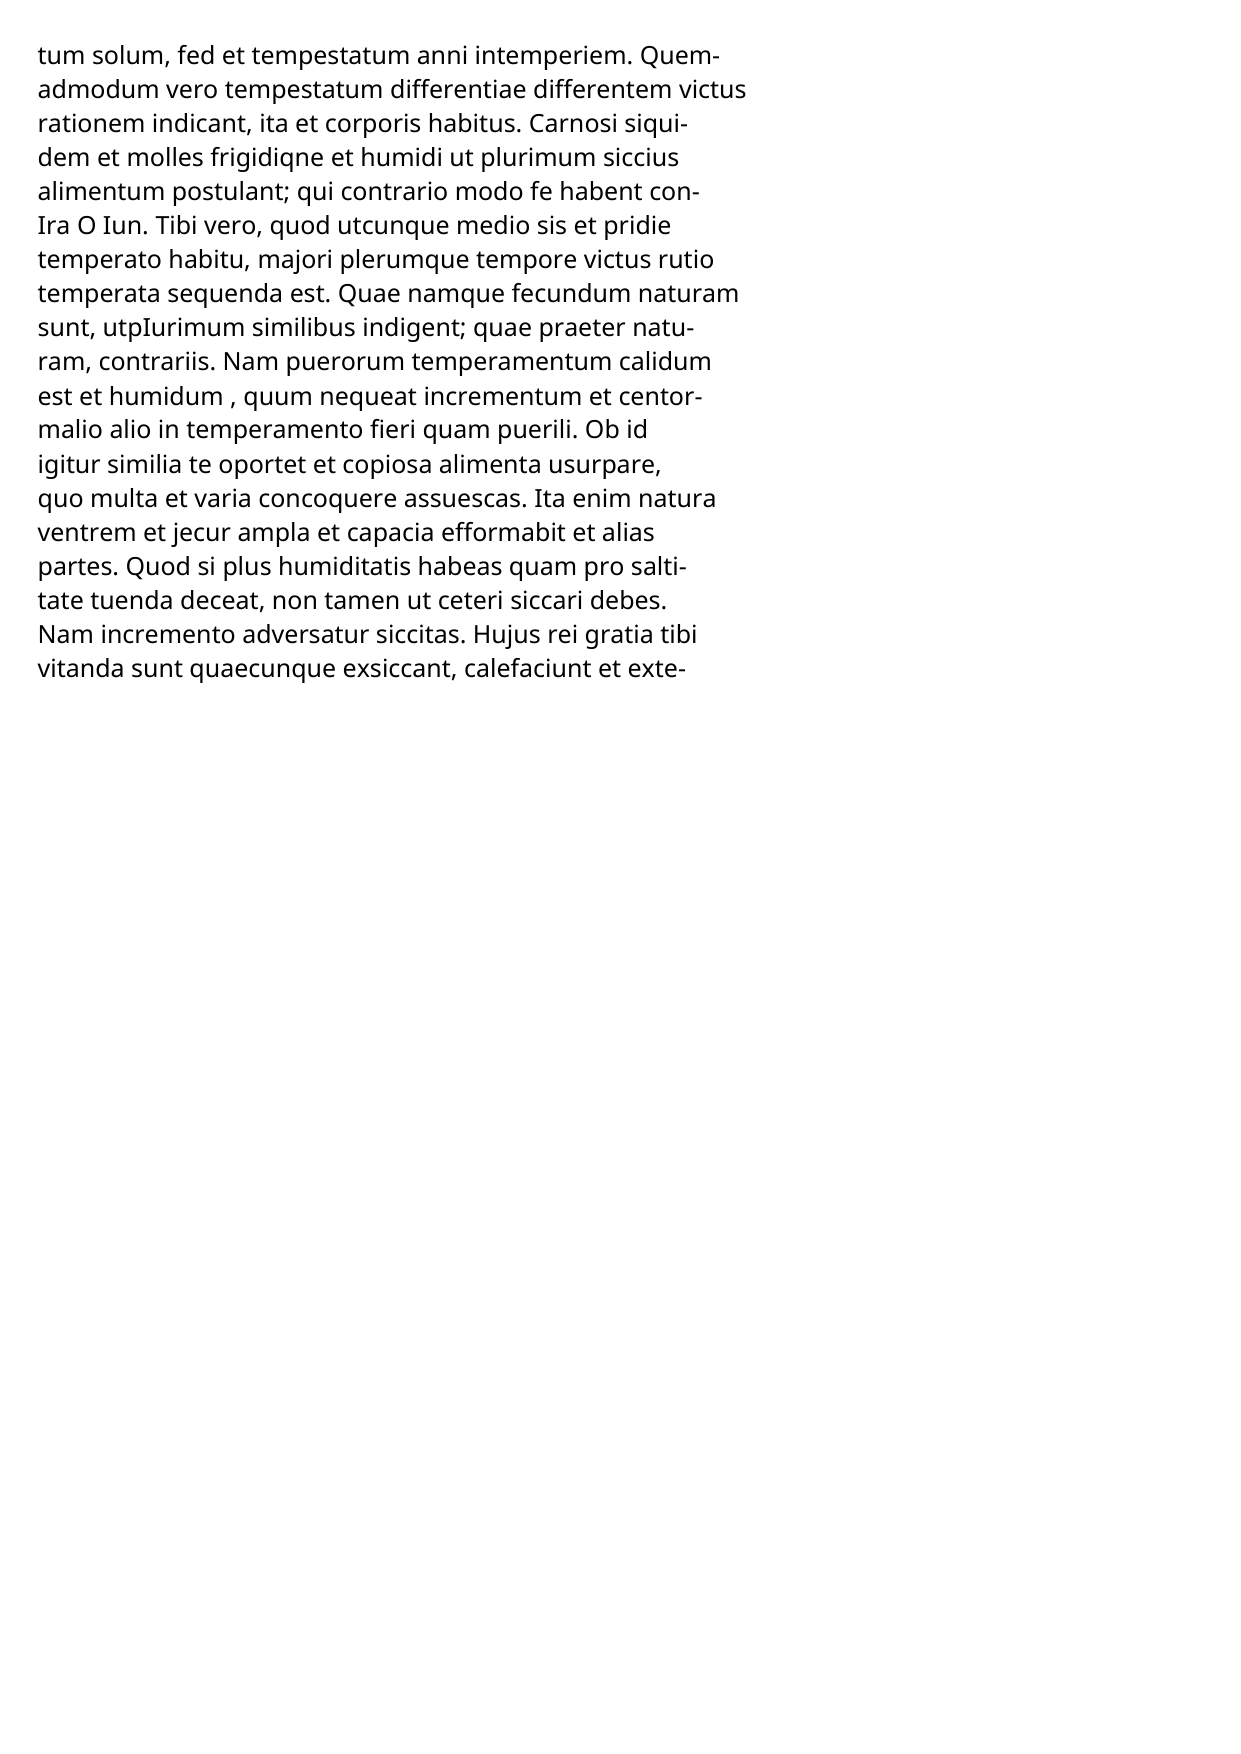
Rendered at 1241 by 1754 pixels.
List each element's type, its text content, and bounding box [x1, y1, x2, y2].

text tum solum, fed et tempestatum anni intemperiem. Quem- admodum vero tempestatum differentiae differentem victus rationem indicant, ita et corporis habitus. Carnosi siqui- dem et molles frigidiqne et humidi ut plurimum siccius alimentum postulant; qui contrario modo fe habent con- Ira O Iun. Tibi vero, quod utcunque medio sis et pridie temperato habitu, majori plerumque tempore victus rutio temperata sequenda est. Quae namque fecundum naturam sunt, utpIurimum similibus indigent; quae praeter natu- ram, contrariis. Nam puerorum temperamentum calidum est et humidum , quum nequeat incrementum et centor- malio alio in temperamento fieri quam puerili. Ob id igitur similia te oportet et copiosa alimenta usurpare, quo multa et varia concoquere assuescas. Ita enim natura ventrem et jecur ampla et capacia efformabit et alias partes. Quod si plus humiditatis habeas quam pro salti- tate tuenda deceat, non tamen ut ceteri siccari debes. Nam incremento adversatur siccitas. Hujus rei gratia tibi vitanda sunt quaecunque exsiccant, calefaciunt et exte- [37, 37, 1203, 685]
